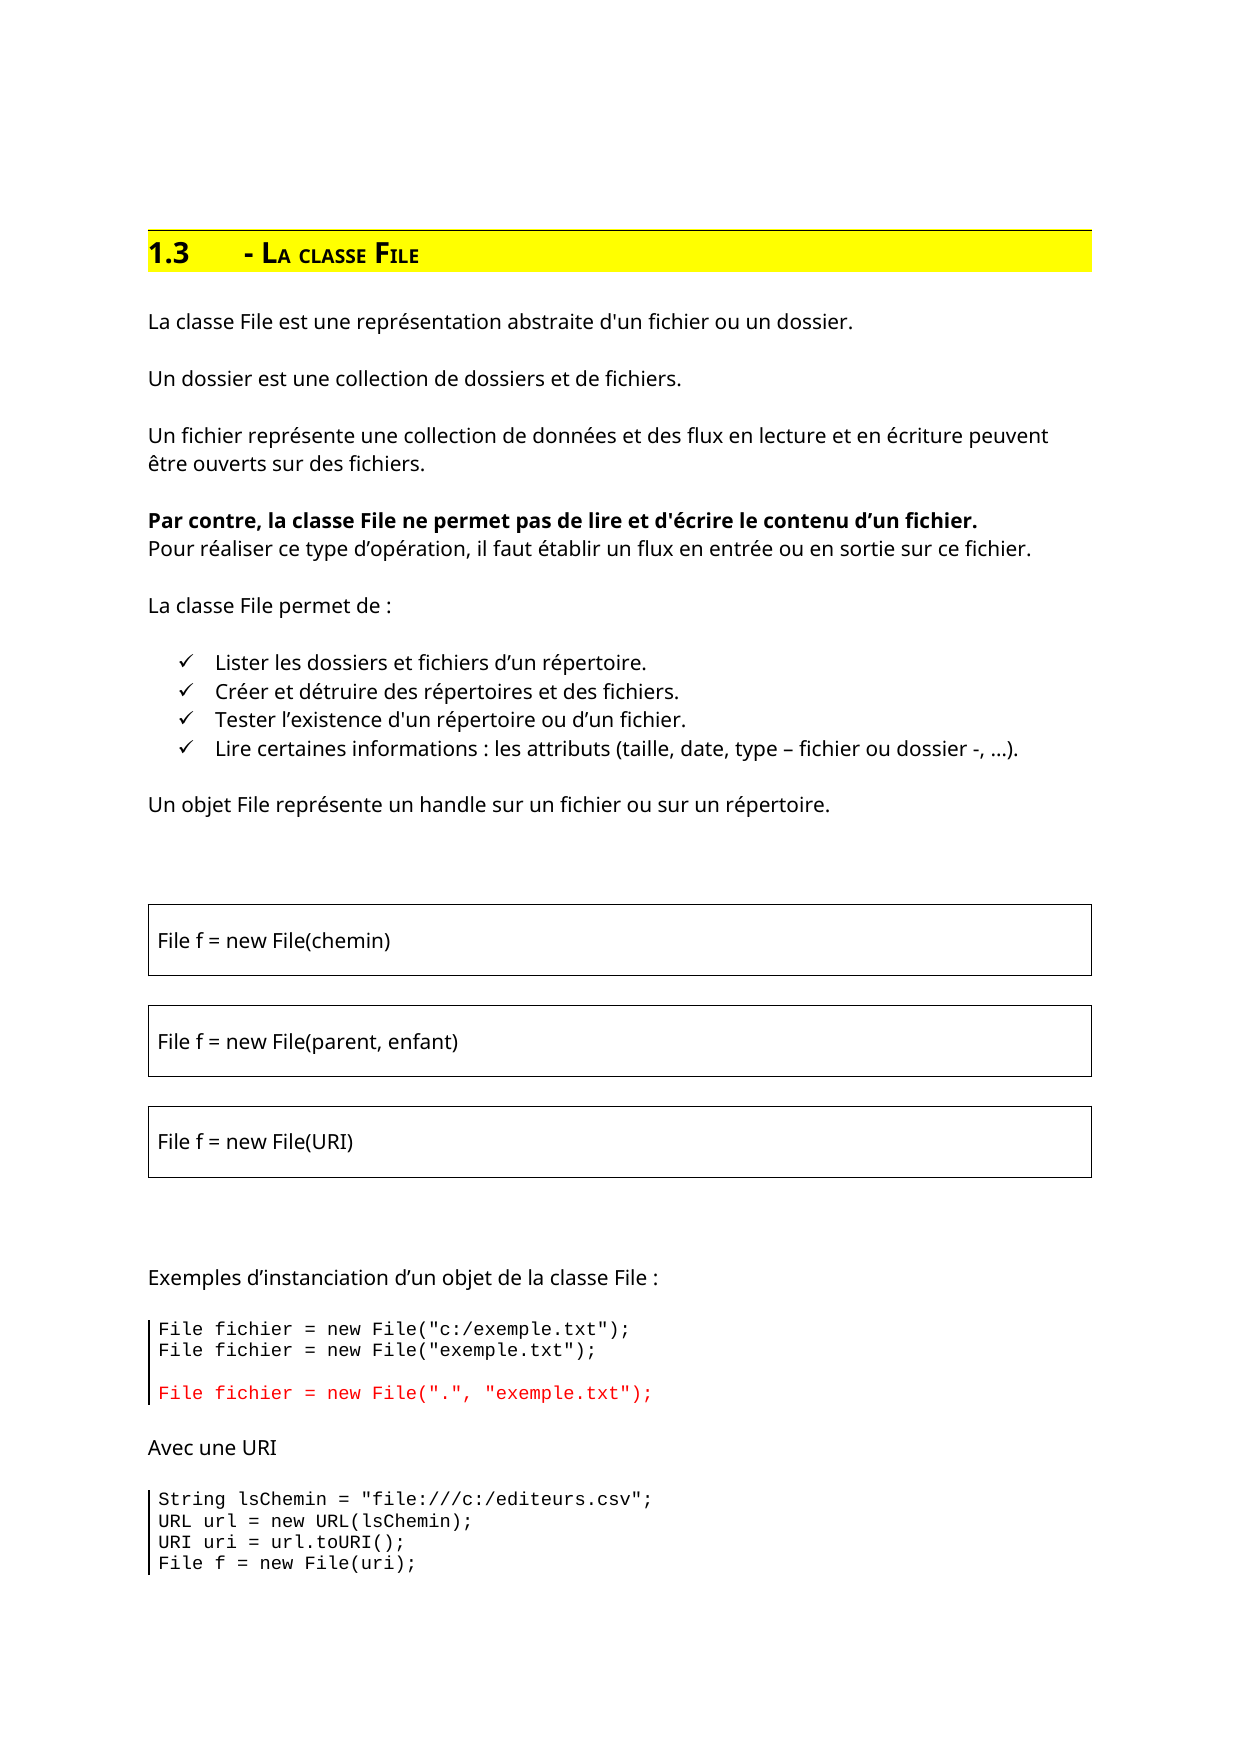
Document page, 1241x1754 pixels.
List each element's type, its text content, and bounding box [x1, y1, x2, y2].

text Un fichier représente une collection de données et des flux en lecture et en écriture peuvent être ouverts sur des fichiers. [148, 421, 1092, 478]
text Un dossier est une collection de dossiers et de fichiers. [148, 364, 1092, 392]
subtitle - La classe File [148, 231, 1092, 272]
text URI uri = url.toURI(); [150, 1533, 1092, 1554]
text String lsChemin = "file:///c:/editeurs.csv"; [150, 1490, 1092, 1511]
text File f = new File(URI) [149, 1107, 1091, 1177]
text File f = new File(chemin) [149, 905, 1091, 975]
text La classe File permet de : [148, 591, 1092, 620]
text File fichier = new File("exemple.txt"); [150, 1341, 1092, 1362]
list Lister les dossiers et fichiers d’un répertoire. [177, 648, 1092, 677]
text File f = new File(parent, enfant) [149, 1006, 1091, 1076]
text Un objet File représente un handle sur un fichier ou sur un répertoire. [148, 791, 1092, 819]
text Par contre, la classe File ne permet pas de lire et d'écrire le contenu d’un fichier. [148, 506, 1092, 534]
text Pour réaliser ce type d’opération, il faut établir un flux en entrée ou en sortie sur ce fichier. [148, 534, 1092, 563]
text URL url = new URL(lsChemin); [150, 1511, 1092, 1533]
text File fichier = new File(".", "exemple.txt"); [150, 1384, 1092, 1405]
text File fichier = new File("c:/exemple.txt"); [150, 1320, 1092, 1341]
list Lire certaines informations : les attributs (taille, date, type – fichier ou dossier -, …). [177, 734, 1092, 762]
text La classe File est une représentation abstraite d'un fichier ou un dossier. [148, 307, 1092, 336]
list Tester l’existence d'un répertoire ou d’un fichier. [177, 705, 1092, 734]
text File f = new File(uri); [150, 1554, 1092, 1575]
text Exemples d’instanciation d’un objet de la classe File : [148, 1263, 1092, 1291]
text Avec une URI [148, 1433, 1092, 1462]
list Créer et détruire des répertoires et des fichiers. [177, 677, 1092, 705]
